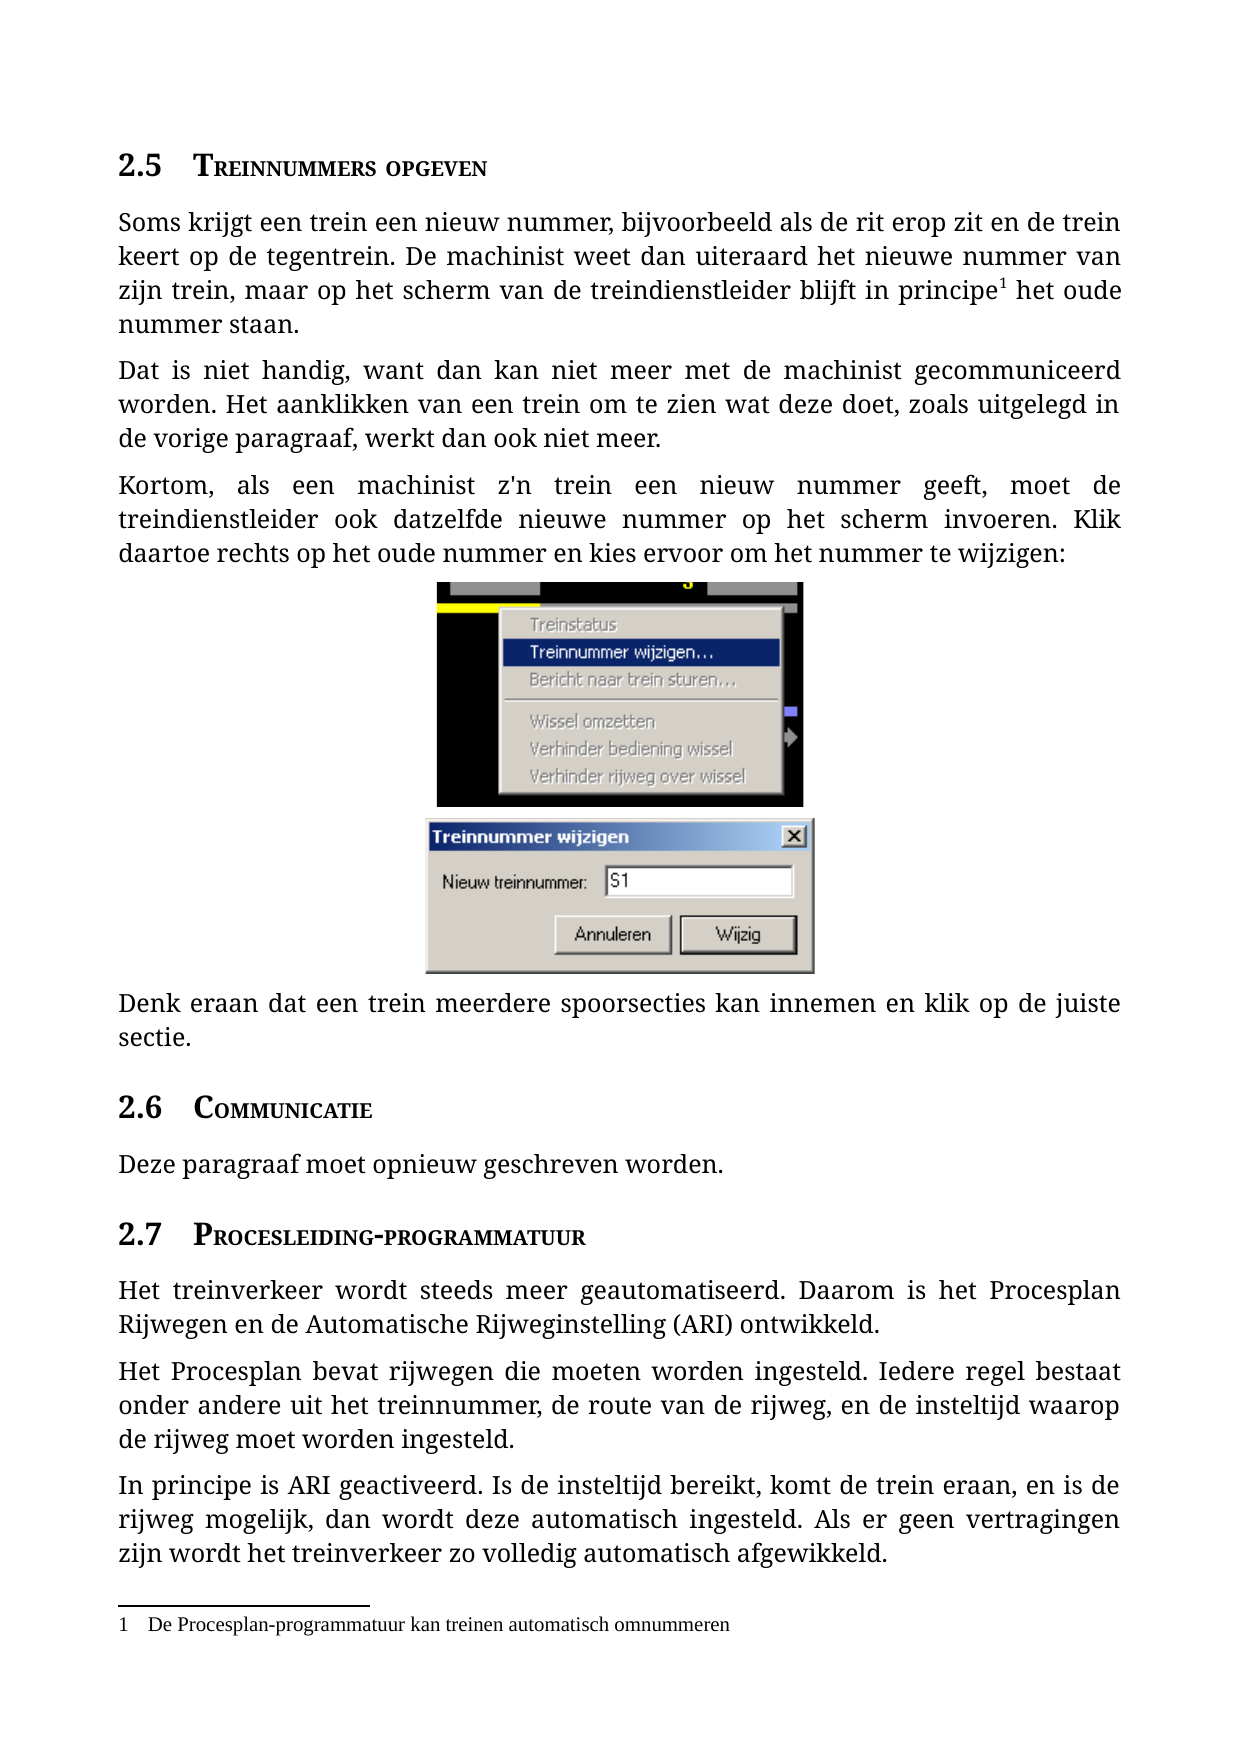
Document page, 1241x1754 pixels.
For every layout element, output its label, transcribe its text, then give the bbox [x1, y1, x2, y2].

text De Procesplan-programmatuur kan treinen automatisch omnummeren [118, 1612, 1122, 1636]
text In principe is ARI geactiveerd. Is de insteltijd bereikt, komt de trein eraan, en is de rijweg mogelijk, dan wordt deze automatisch ingesteld. Als er geen vertragingen zijn wordt het treinverkeer zo volledig automatisch afgewikkeld. [118, 1468, 1122, 1570]
subtitle Procesleiding-programmatuur [118, 1212, 1122, 1254]
subtitle Treinnummers opgeven [118, 143, 1122, 186]
text Dat is niet handig, want dan kan niet meer met de machinist gecommuniceerd worden. Het aanklikken van een trein om te zien wat deze doet, zoals uitgelegd in de vorige paragraaf, werkt dan ook niet meer. [118, 353, 1122, 455]
text Denk eraan dat een trein meerdere spoorsecties kan innemen en klik op de juiste sectie. [118, 986, 1122, 1054]
picture [425, 818, 815, 974]
text Het treinverkeer wordt steeds meer geautomatiseerd. Daarom is het Procesplan Rijwegen en de Automatische Rijweginstelling (ARI) ontwikkeld. [118, 1273, 1122, 1341]
text Deze paragraaf moet opnieuw geschreven worden. [118, 1146, 1122, 1180]
subtitle Communicatie [118, 1085, 1122, 1128]
text Kortom, als een machinist z'n trein een nieuw nummer geeft, moet de treindienstleider ook datzelfde nieuwe nummer op het scherm invoeren. Klik daartoe rechts op het oude nummer en kies ervoor om het nummer te wijzigen: [118, 467, 1122, 569]
text Soms krijgt een trein een nieuw nummer, bijvoorbeeld als de rit erop zit en de trein keert op de tegentrein. De machinist weet dan uiteraard het nieuwe nummer van zijn trein, maar op het scherm van de treindienstleider blijft in principe het oude nummer staan. [118, 204, 1122, 340]
text Het Procesplan bevat rijwegen die moeten worden ingesteld. Iedere regel bestaat onder andere uit het treinnummer, de route van de rijweg, en de insteltijd waarop de rijweg moet worden ingesteld. [118, 1353, 1122, 1456]
